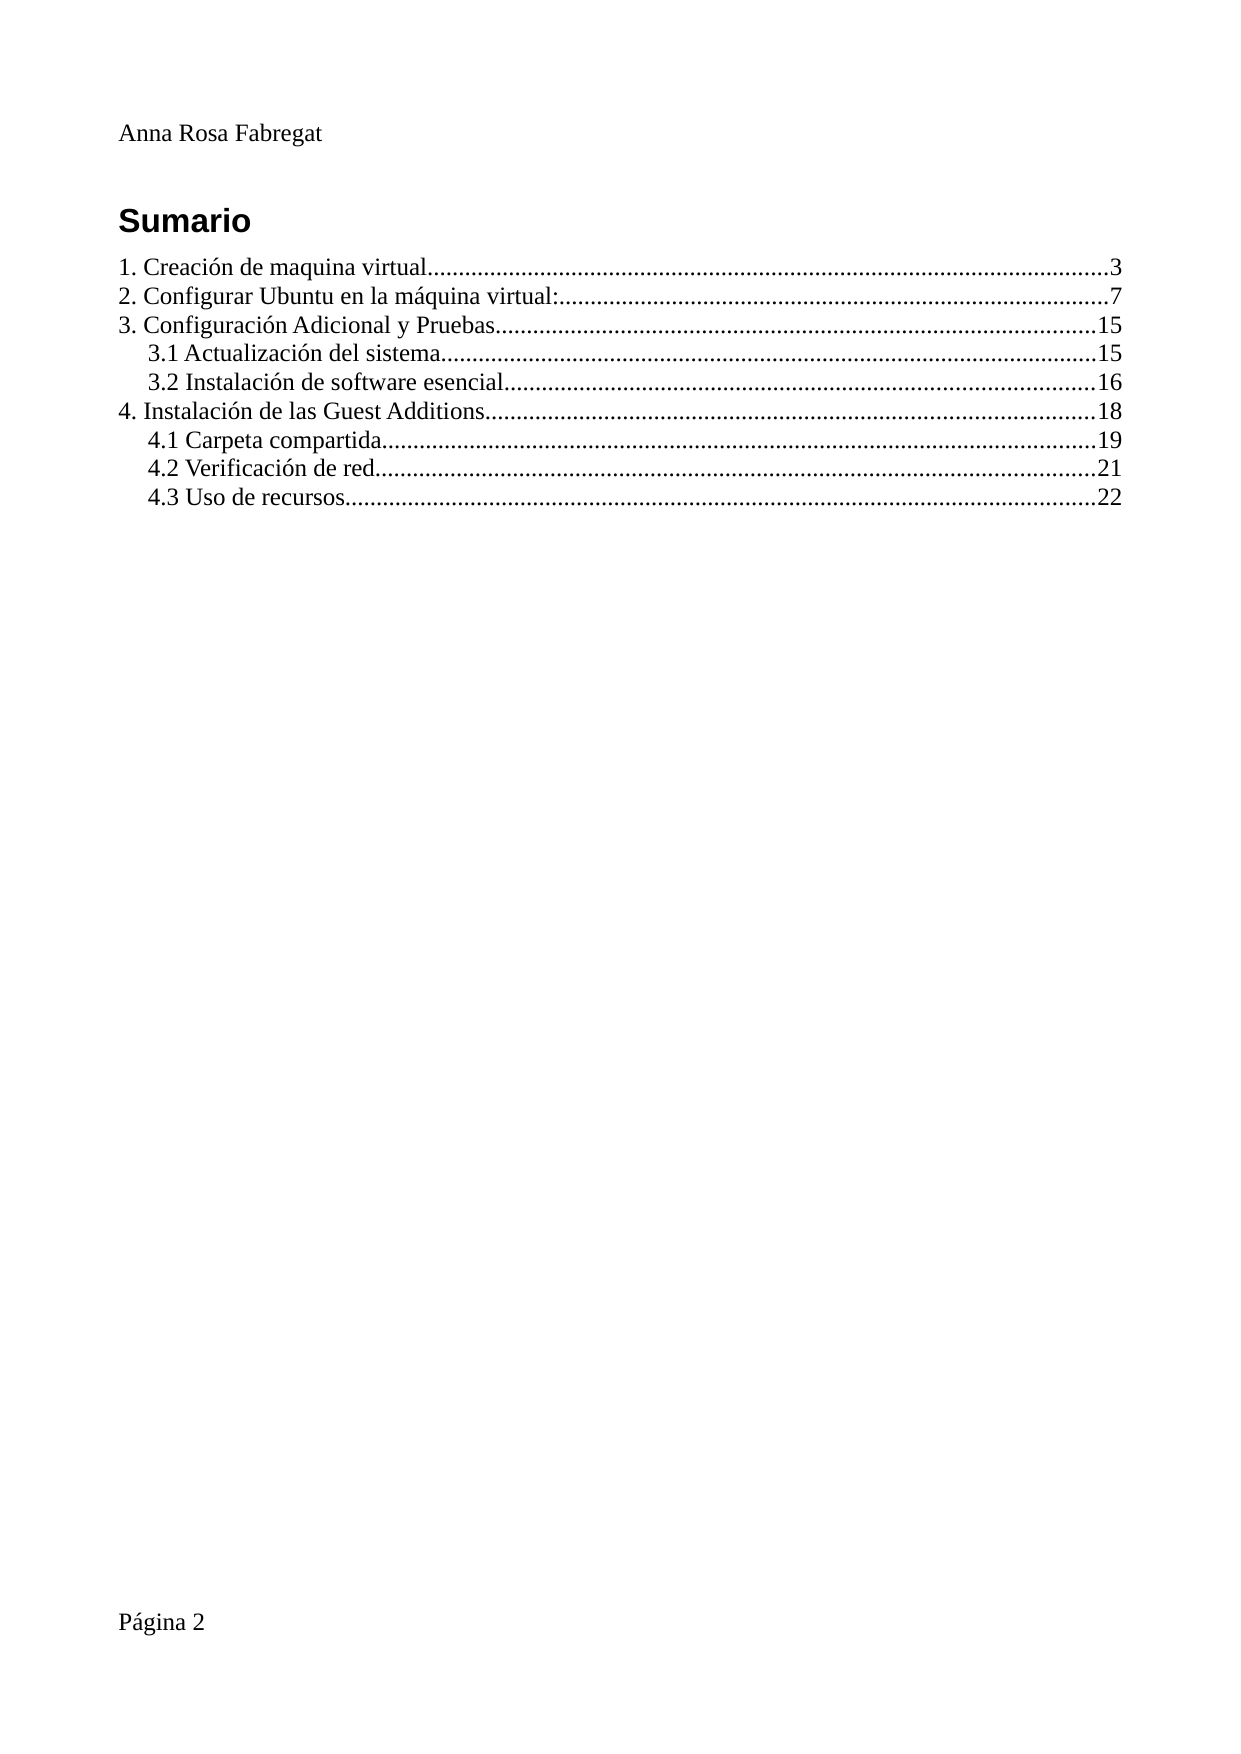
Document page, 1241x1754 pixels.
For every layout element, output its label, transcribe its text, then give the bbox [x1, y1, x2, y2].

subtitle Sumario [118, 201, 1122, 240]
text 1. Creación de maquina virtual 3 [118, 252, 1122, 281]
text 3.1 Actualización del sistema 15 [148, 338, 1122, 367]
text 4.1 Carpeta compartida 19 [148, 425, 1122, 453]
text 2. Configurar Ubuntu en la máquina virtual: 7 [118, 281, 1122, 310]
text 4. Instalación de las Guest Additions 18 [118, 396, 1122, 425]
text 3.2 Instalación de software esencial 16 [148, 367, 1122, 396]
text 4.3 Uso de recursos 22 [148, 482, 1122, 511]
text 3. Configuración Adicional y Pruebas 15 [118, 310, 1122, 338]
text 4.2 Verificación de red 21 [148, 453, 1122, 482]
